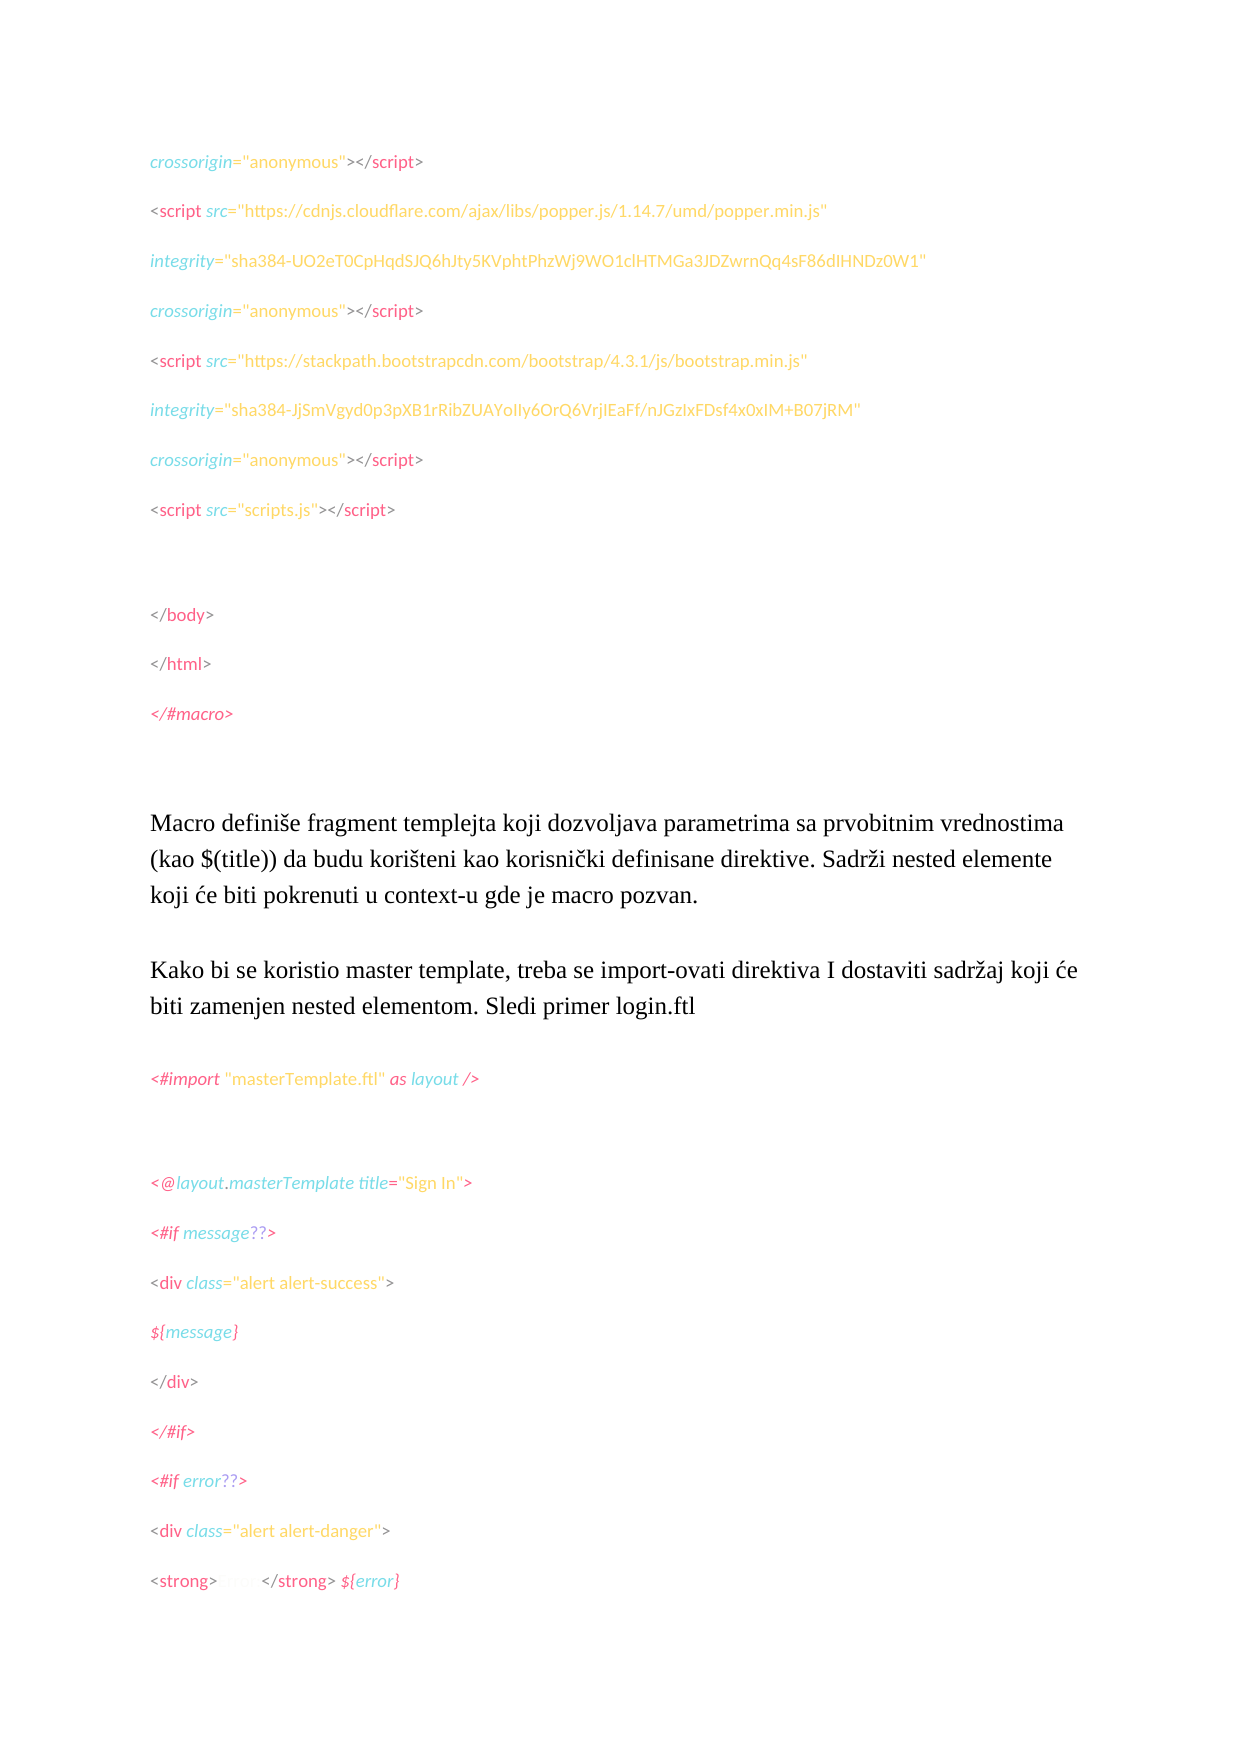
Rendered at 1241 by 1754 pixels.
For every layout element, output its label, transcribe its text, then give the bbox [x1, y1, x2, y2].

text integrity="sha384-UO2eT0CpHqdSJQ6hJty5KVphtPhzWj9WO1clHTMGa3JDZwrnQq4sF86dIHNDz0W1" [150, 249, 1090, 272]
text <div class="alert alert-success"> [150, 1271, 1090, 1294]
text <script src="scripts.js"></script> [150, 498, 1090, 521]
text </body> [150, 603, 1090, 626]
text </#if> [150, 1420, 1090, 1443]
text ${message} [150, 1321, 1090, 1343]
text crossorigin="anonymous"></script> [150, 150, 1090, 173]
text <div class="alert alert-danger"> [150, 1519, 1090, 1542]
text <#if error??> [150, 1470, 1090, 1493]
text <#import "masterTemplate.ftl" as layout /> [150, 1067, 1090, 1089]
text <script src="https://stackpath.bootstrapcdn.com/bootstrap/4.3.1/js/bootstrap.min.js" [150, 349, 1090, 372]
text Kako bi se koristio master template, treba se import-ovati direktiva I dostaviti sadržaj koji će biti zamenjen nested elementom. Sledi primer login.ftl [150, 955, 1090, 1020]
text <@layout.masterTemplate title="Sign In"> [150, 1172, 1090, 1194]
text <#if message??> [150, 1221, 1090, 1244]
text crossorigin="anonymous"></script> [150, 299, 1090, 322]
text Macro definiše fragment templejta koji dozvoljava parametrima sa prvobitnim vrednostima (kao $(title)) da budu korišteni kao korisnički definisane direktive. Sadrži nested elemente koji će biti pokrenuti u context-u gde je macro pozvan. [150, 808, 1090, 908]
text </html> [150, 652, 1090, 675]
text </div> [150, 1370, 1090, 1393]
text <script src="https://cdnjs.cloudflare.com/ajax/libs/popper.js/1.14.7/umd/popper.min.js" [150, 200, 1090, 223]
text crossorigin="anonymous"></script> [150, 448, 1090, 471]
text integrity="sha384-JjSmVgyd0p3pXB1rRibZUAYoIIy6OrQ6VrjIEaFf/nJGzIxFDsf4x0xIM+B07jRM" [150, 398, 1090, 421]
text <strong>Error:</strong> ${error} [150, 1569, 1090, 1592]
text </#macro> [150, 702, 1090, 725]
